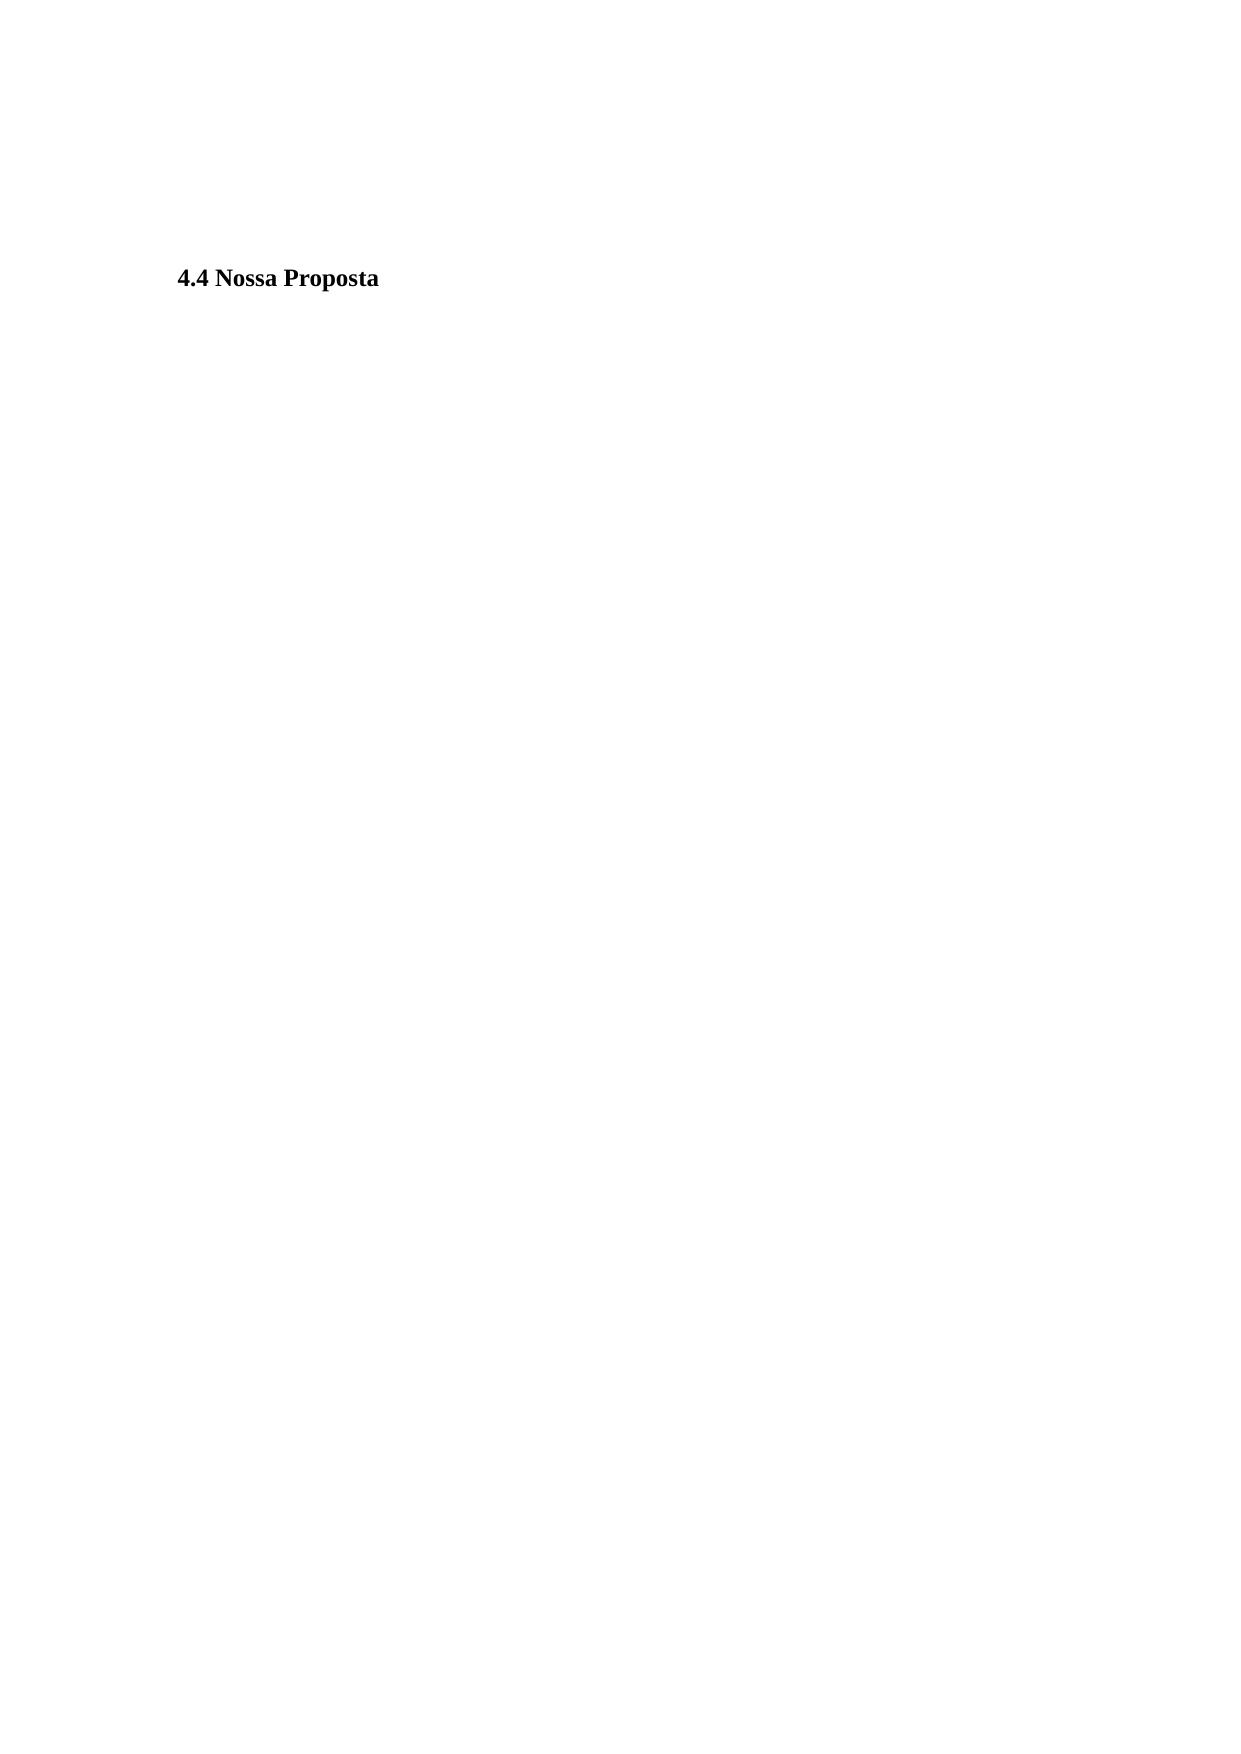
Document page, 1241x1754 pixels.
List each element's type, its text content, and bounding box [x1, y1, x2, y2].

text 4.4 Nossa Proposta [177, 263, 1122, 292]
